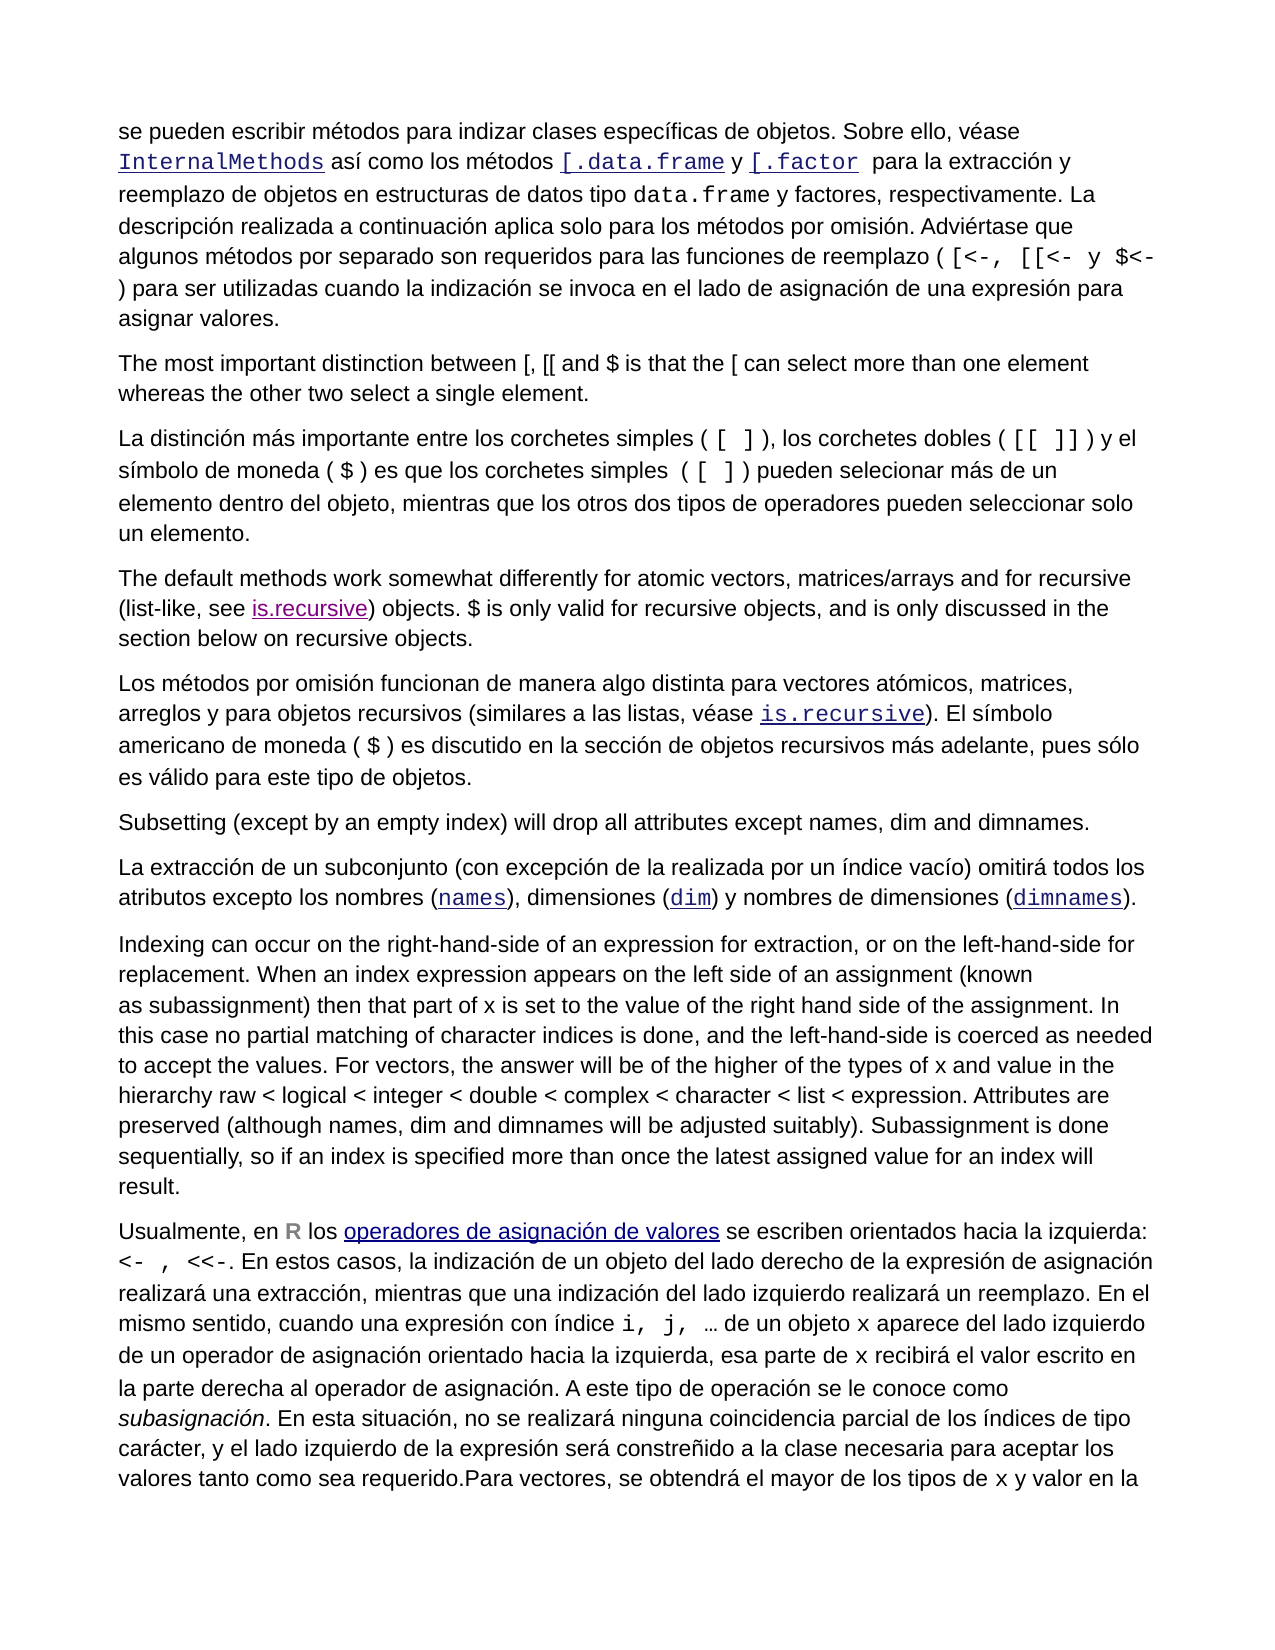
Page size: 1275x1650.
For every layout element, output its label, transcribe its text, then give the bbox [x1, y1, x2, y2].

text La distinción más importante entre los corchetes simples ( [ ] ), los corchetes dobles ( [[ ]] ) y el símbolo de moneda ( $ ) es que los corchetes simples ( [ ] ) pueden selecionar más de un elemento dentro del objeto, mientras que los otros dos tipos de operadores pueden seleccionar solo un elemento. [118, 425, 1157, 546]
text Indexing can occur on the right-hand-side of an expression for extraction, or on the left-hand-side for replacement. When an index expression appears on the left side of an assignment (known as subassignment) then that part of x is set to the value of the right hand side of the assignment. In this case no partial matching of character indices is done, and the left-hand-side is coerced as needed to accept the values. For vectors, the answer will be of the higher of the types of x and value in the hierarchy raw < logical < integer < double < complex < character < list < expression. Attributes are preserved (although names, dim and dimnames will be adjusted suitably). Subassignment is done sequentially, so if an index is specified more than once the latest assigned value for an index will result. [118, 931, 1157, 1199]
text Usualmente, en R los operadores de asignación de valores se escriben orientados hacia la izquierda: <- , <<-. En estos casos, la indización de un objeto del lado derecho de la expresión de asignación realizará una extracción, mientras que una indización del lado izquierdo realizará un reemplazo. En el mismo sentido, cuando una expresión con índice i, j, … de un objeto x aparece del lado izquierdo de un operador de asignación orientado hacia la izquierda, esa parte de x recibirá el valor escrito en la parte derecha al operador de asignación. A este tipo de operación se le conoce como subasignación. En esta situación, no se realizará ninguna coincidencia parcial de los índices de tipo carácter, y el lado izquierdo de la expresión será constreñido a la clase necesaria para aceptar los valores tanto como sea requerido.Para vectores, se obtendrá el mayor de los tipos de x y valor en la [118, 1218, 1157, 1493]
text The most important distinction between [, [[ and $ is that the [ can select more than one element whereas the other two select a single element. [118, 350, 1157, 407]
text Los métodos por omisión funcionan de manera algo distinta para vectores atómicos, matrices, arreglos y para objetos recursivos (similares a las listas, véase is.recursive). El símbolo americano de moneda ( $ ) es discutido en la sección de objetos recursivos más adelante, pues sólo es válido para este tipo de objetos. [118, 670, 1157, 791]
text The default methods work somewhat differently for atomic vectors, matrices/arrays and for recursive (list-like, see is.recursive) objects. $ is only valid for recursive objects, and is only discussed in the section below on recursive objects. [118, 564, 1157, 651]
text Subsetting (except by an empty index) will drop all attributes except names, dim and dimnames. [118, 809, 1157, 835]
text se pueden escribir métodos para indizar clases específicas de objetos. Sobre ello, véase InternalMethods así como los métodos [.data.frame y [.factor para la extracción y reemplazo de objetos en estructuras de datos tipo data.frame y factores, respectivamente. La descripción realizada a continuación aplica solo para los métodos por omisión. Adviértase que algunos métodos por separado son requeridos para las funciones de reemplazo ( [<-, [[<- y $<- ) para ser utilizadas cuando la indización se invoca en el lado de asignación de una expresión para asignar valores. [118, 118, 1157, 332]
text La extracción de un subconjunto (con excepción de la realizada por un índice vacío) omitirá todos los atributos excepto los nombres (names), dimensiones (dim) y nombres de dimensiones (dimnames). [118, 854, 1157, 912]
